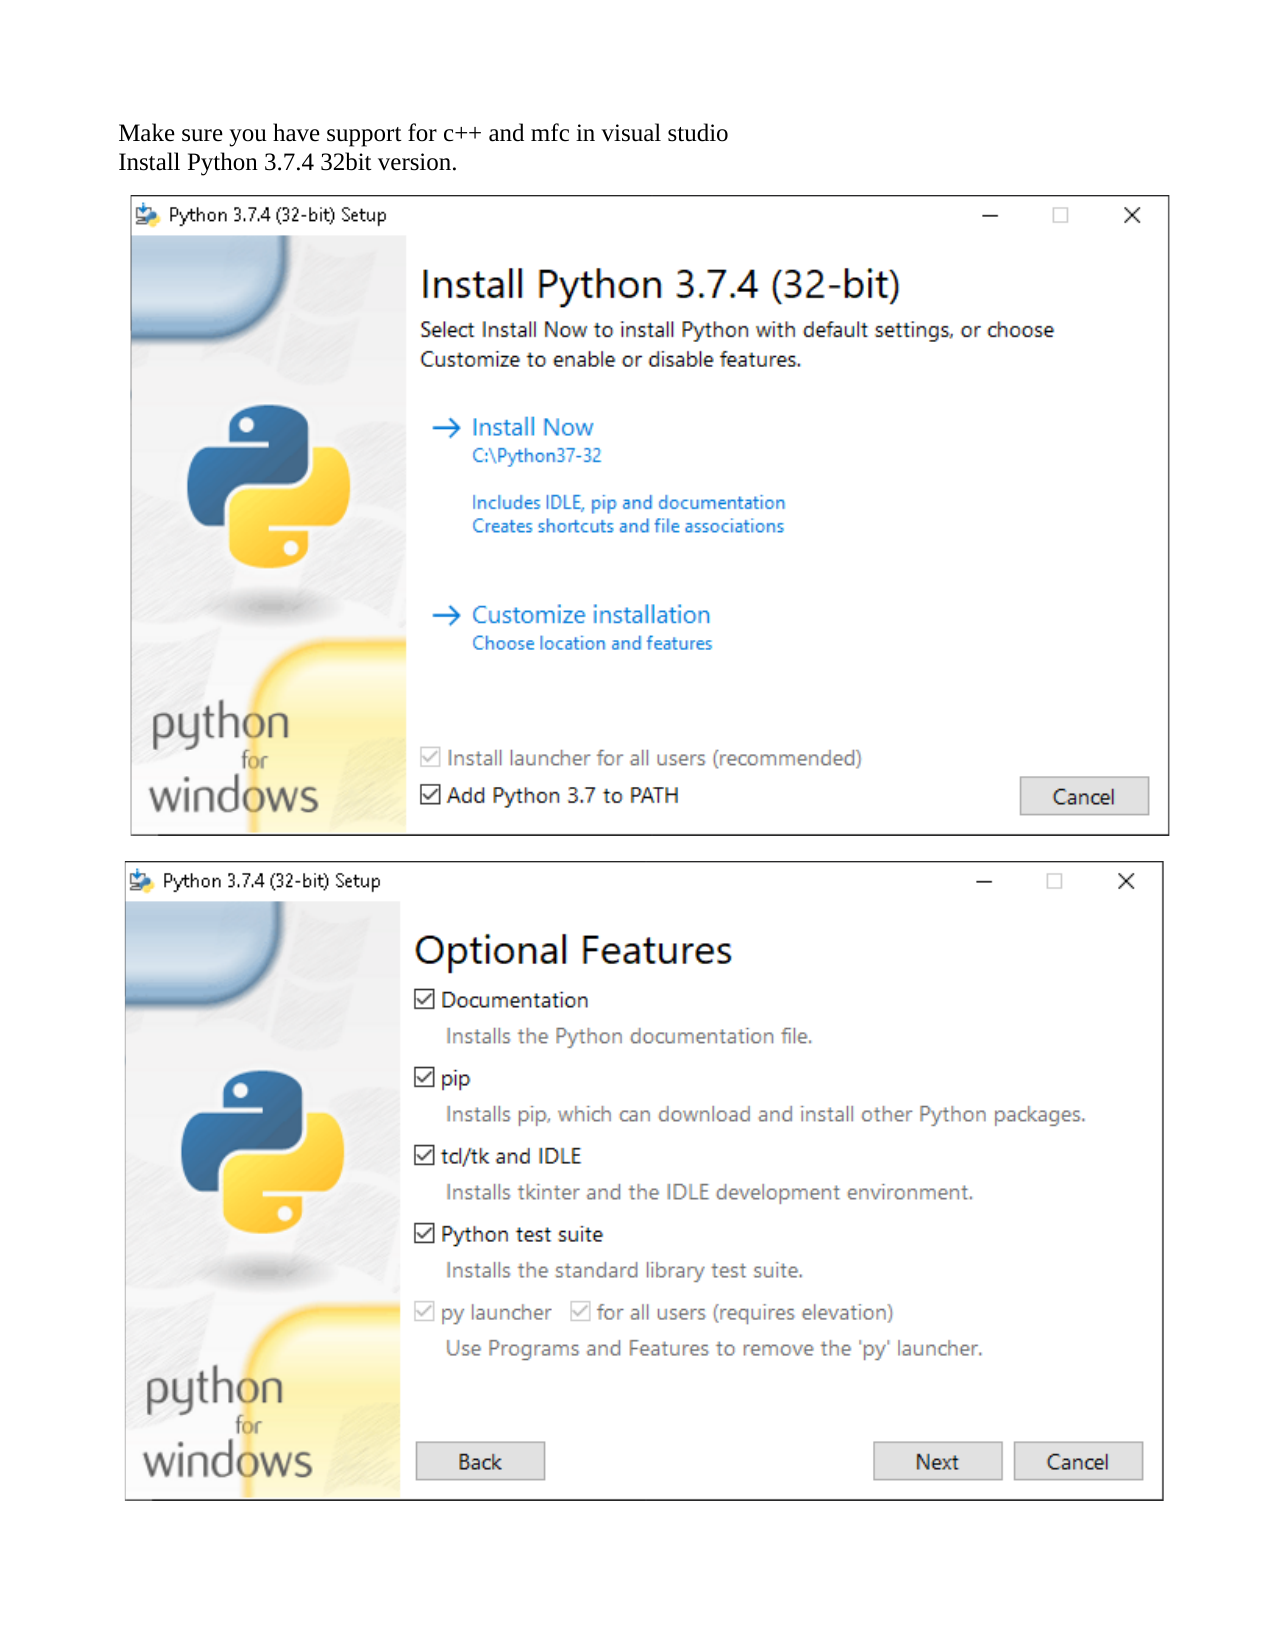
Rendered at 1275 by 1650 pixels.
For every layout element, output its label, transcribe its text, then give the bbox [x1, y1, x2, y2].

text Install Python 3.7.4 32bit version. [118, 147, 1157, 176]
picture [124, 861, 1164, 1501]
picture [130, 195, 1170, 836]
text Make sure you have support for c++ and mfc in visual studio [118, 118, 1157, 147]
